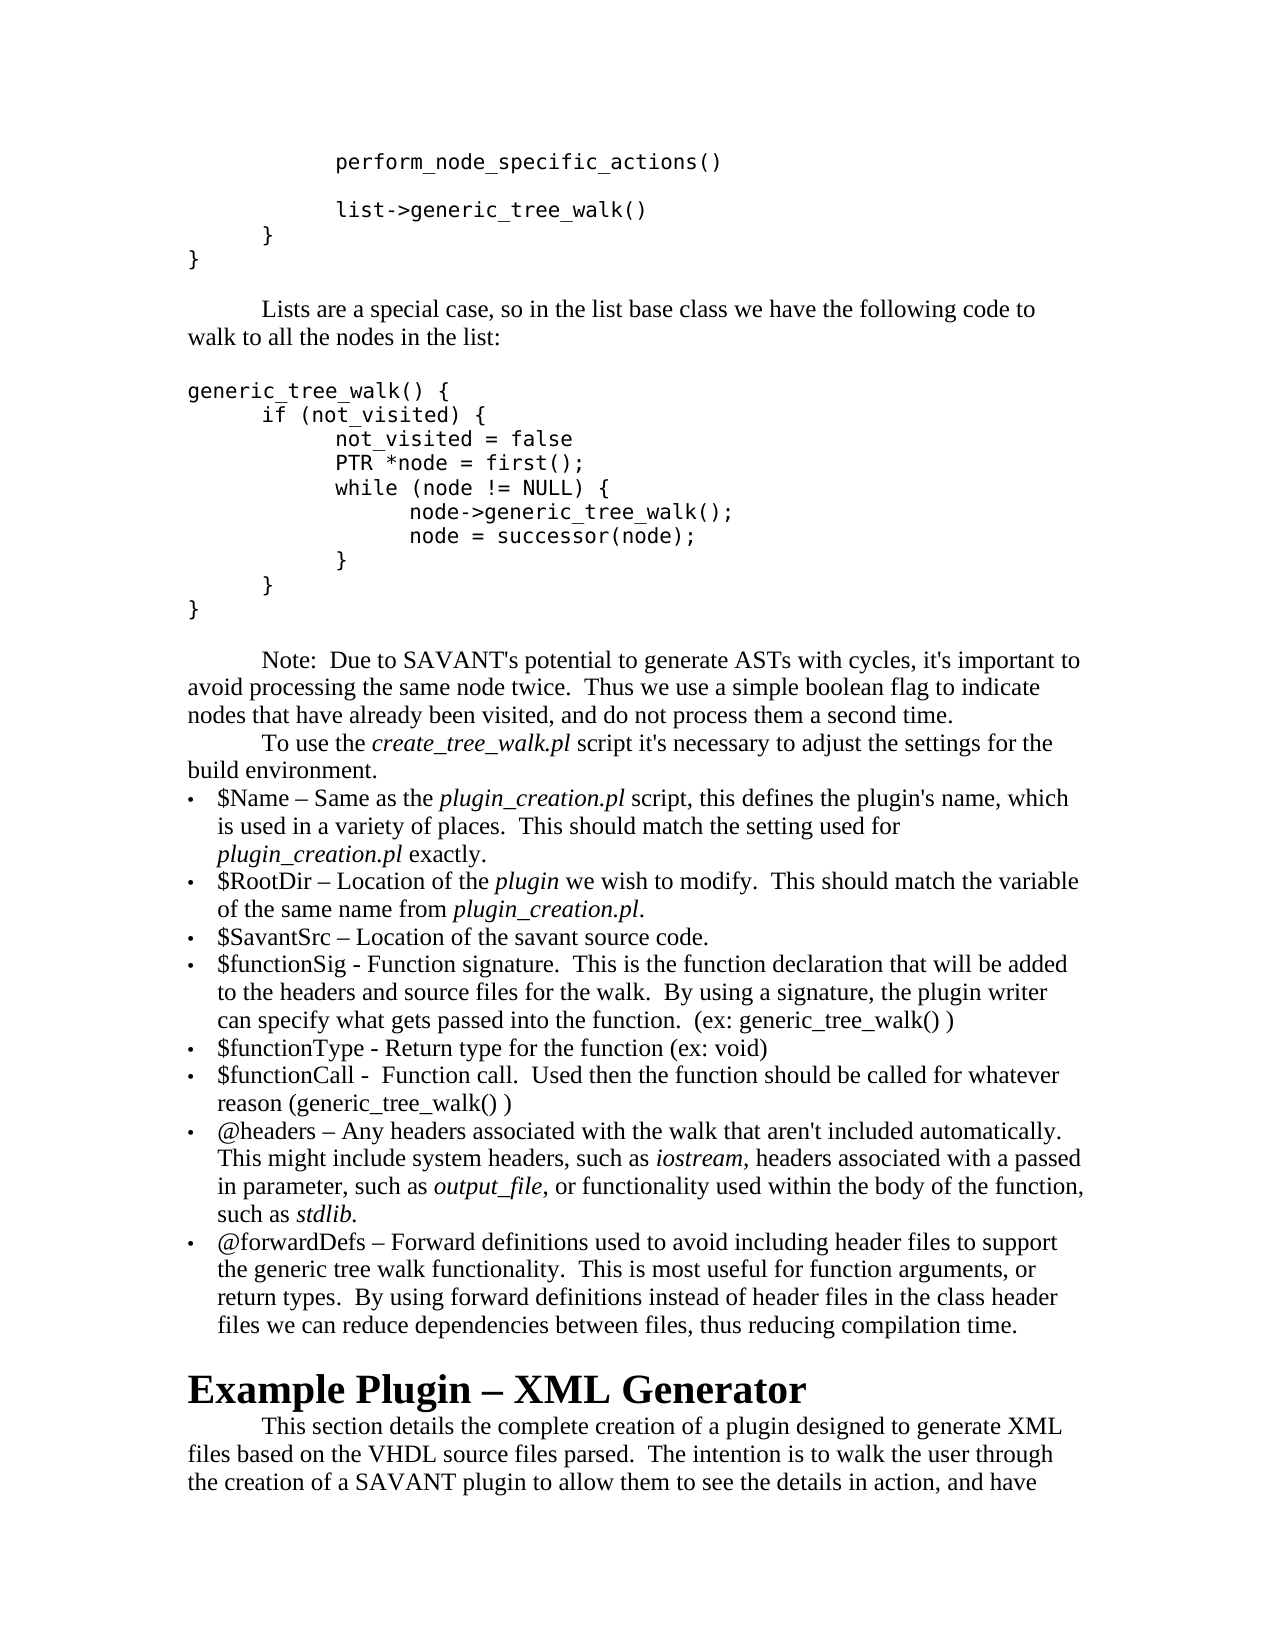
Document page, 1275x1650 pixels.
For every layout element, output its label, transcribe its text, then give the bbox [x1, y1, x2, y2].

text Note: Due to SAVANT's potential to generate ASTs with cycles, it's important to avoid processing the same node twice. Thus we use a simple boolean flag to indicate nodes that have already been visited, and do not process them a second time. [187, 646, 1087, 729]
text } [187, 597, 1087, 621]
text perform_node_specific_actions() [187, 150, 1087, 174]
text This section details the complete creation of a plugin designed to generate XML files based on the VHDL source files parsed. The intention is to walk the user through the creation of a SAVANT plugin to allow them to see the details in action, and have [187, 1412, 1087, 1496]
text node = successor(node); [187, 524, 1087, 549]
text PTR *node = first(); [187, 452, 1087, 476]
list @headers – Any headers associated with the walk that aren't included automatically. This might include system headers, such as iostream, headers associated with a passed in parameter, such as output_file, or functionality used within the body of the function, such as stdlib. [187, 1117, 1087, 1228]
text while (node != NULL) { [187, 476, 1087, 500]
text generic_tree_walk() { [187, 379, 1087, 403]
list $RootDir – Location of the plugin we wish to modify. This should match the variable of the same name from plugin_creation.pl. [187, 867, 1087, 923]
text } [187, 549, 1087, 573]
list $functionSig - Function signature. This is the function declaration that will be added to the headers and source files for the walk. By using a signature, the plugin writer can specify what gets passed into the function. (ex: generic_tree_walk() ) [187, 951, 1087, 1034]
list $functionCall - Function call. Used then the function should be called for whatever reason (generic_tree_walk() ) [187, 1061, 1087, 1117]
text list->generic_tree_walk() [187, 198, 1087, 223]
text not_visited = false [187, 427, 1087, 452]
list $SavantSrc – Location of the savant source code. [187, 923, 1087, 951]
text } [187, 247, 1087, 271]
list $Name – Same as the plugin_creation.pl script, this defines the plugin's name, which is used in a variety of places. This should match the setting used for plugin_creation.pl exactly. [187, 784, 1087, 867]
text Example Plugin – XML Generator [187, 1366, 1087, 1412]
text node->generic_tree_walk(); [187, 500, 1087, 524]
text if (not_visited) { [187, 403, 1087, 427]
text To use the create_tree_walk.pl script it's necessary to adjust the settings for the build environment. [187, 729, 1087, 784]
text Lists are a special case, so in the list base class we have the following code to walk to all the nodes in the list: [187, 296, 1087, 351]
list @forwardDefs – Forward definitions used to avoid including header files to support the generic tree walk functionality. This is most useful for function arguments, or return types. By using forward definitions instead of header files in the class header files we can reduce dependencies between files, thus reducing compilation time. [187, 1228, 1087, 1338]
list $functionType - Return type for the function (ex: void) [187, 1034, 1087, 1061]
text } [187, 573, 1087, 597]
text } [187, 223, 1087, 247]
